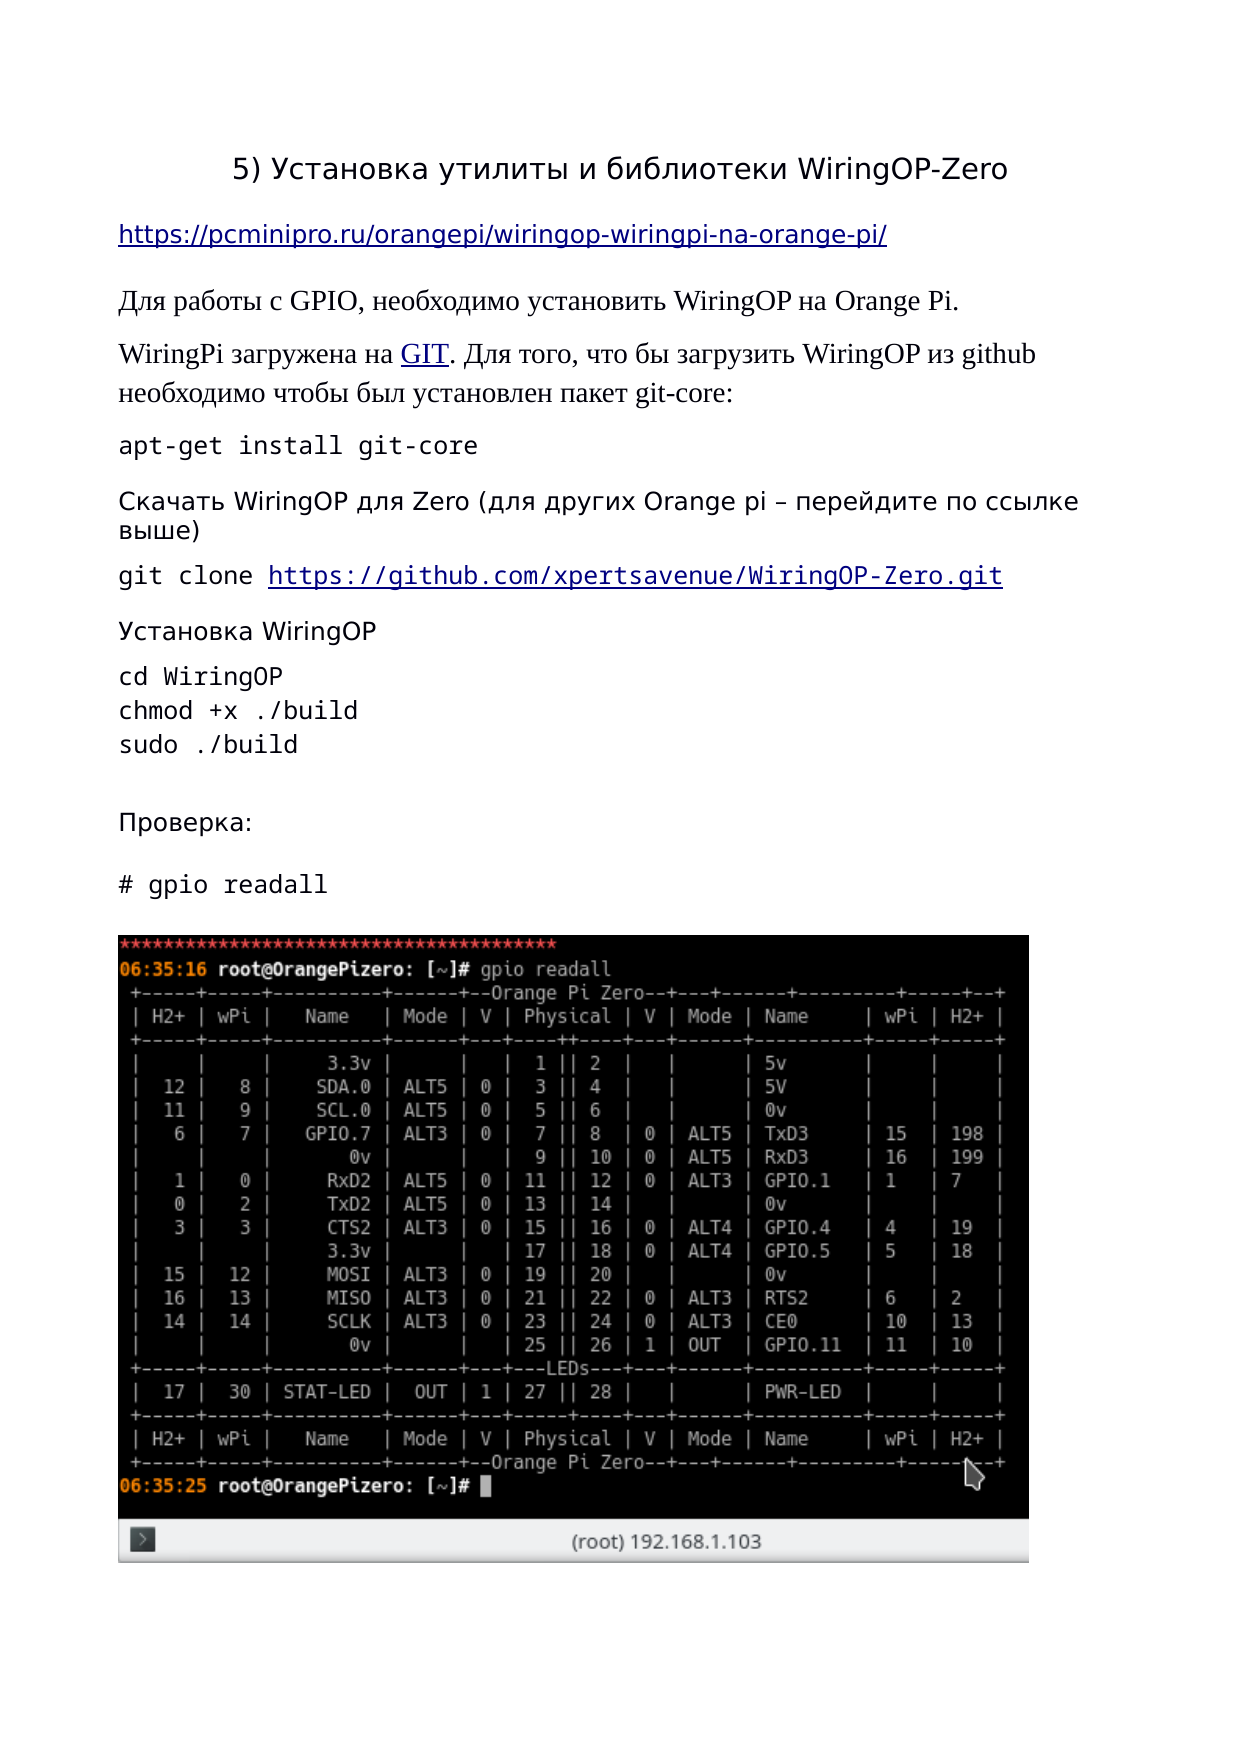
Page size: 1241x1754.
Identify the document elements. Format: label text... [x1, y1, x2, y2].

text https://pcminipro.ru/orangepi/wiringop-wiringpi-na-orange-pi/ [118, 220, 1122, 249]
subtitle Установка WiringOP [118, 617, 1122, 646]
text chmod +x ./build [118, 693, 1122, 727]
text sudo ./build [118, 727, 1122, 761]
text Для работы с GPIO, необходимо установить WiringOP на Orange Pi. [118, 283, 1122, 317]
text git clone https://github.com/xpertsavenue/WiringOP-Zero.git [118, 558, 1122, 592]
picture [118, 935, 1029, 1563]
subtitle Скачать WiringOP для Zero (для других Orange pi – перейдите по ссылке выше) [118, 487, 1122, 545]
text WiringPi загружена на GIT. Для того, что бы загрузить WiringOP из github необходимо чтобы был установлен пакет git-core: [118, 336, 1122, 408]
text 5) Установка утилиты и библиотеки WiringOP-Zero [118, 152, 1122, 186]
text Проверка: [118, 808, 1122, 838]
text apt-get install git-core [118, 428, 1122, 462]
text # gpio readall [118, 867, 1122, 901]
text cd WiringOP [118, 659, 1122, 693]
